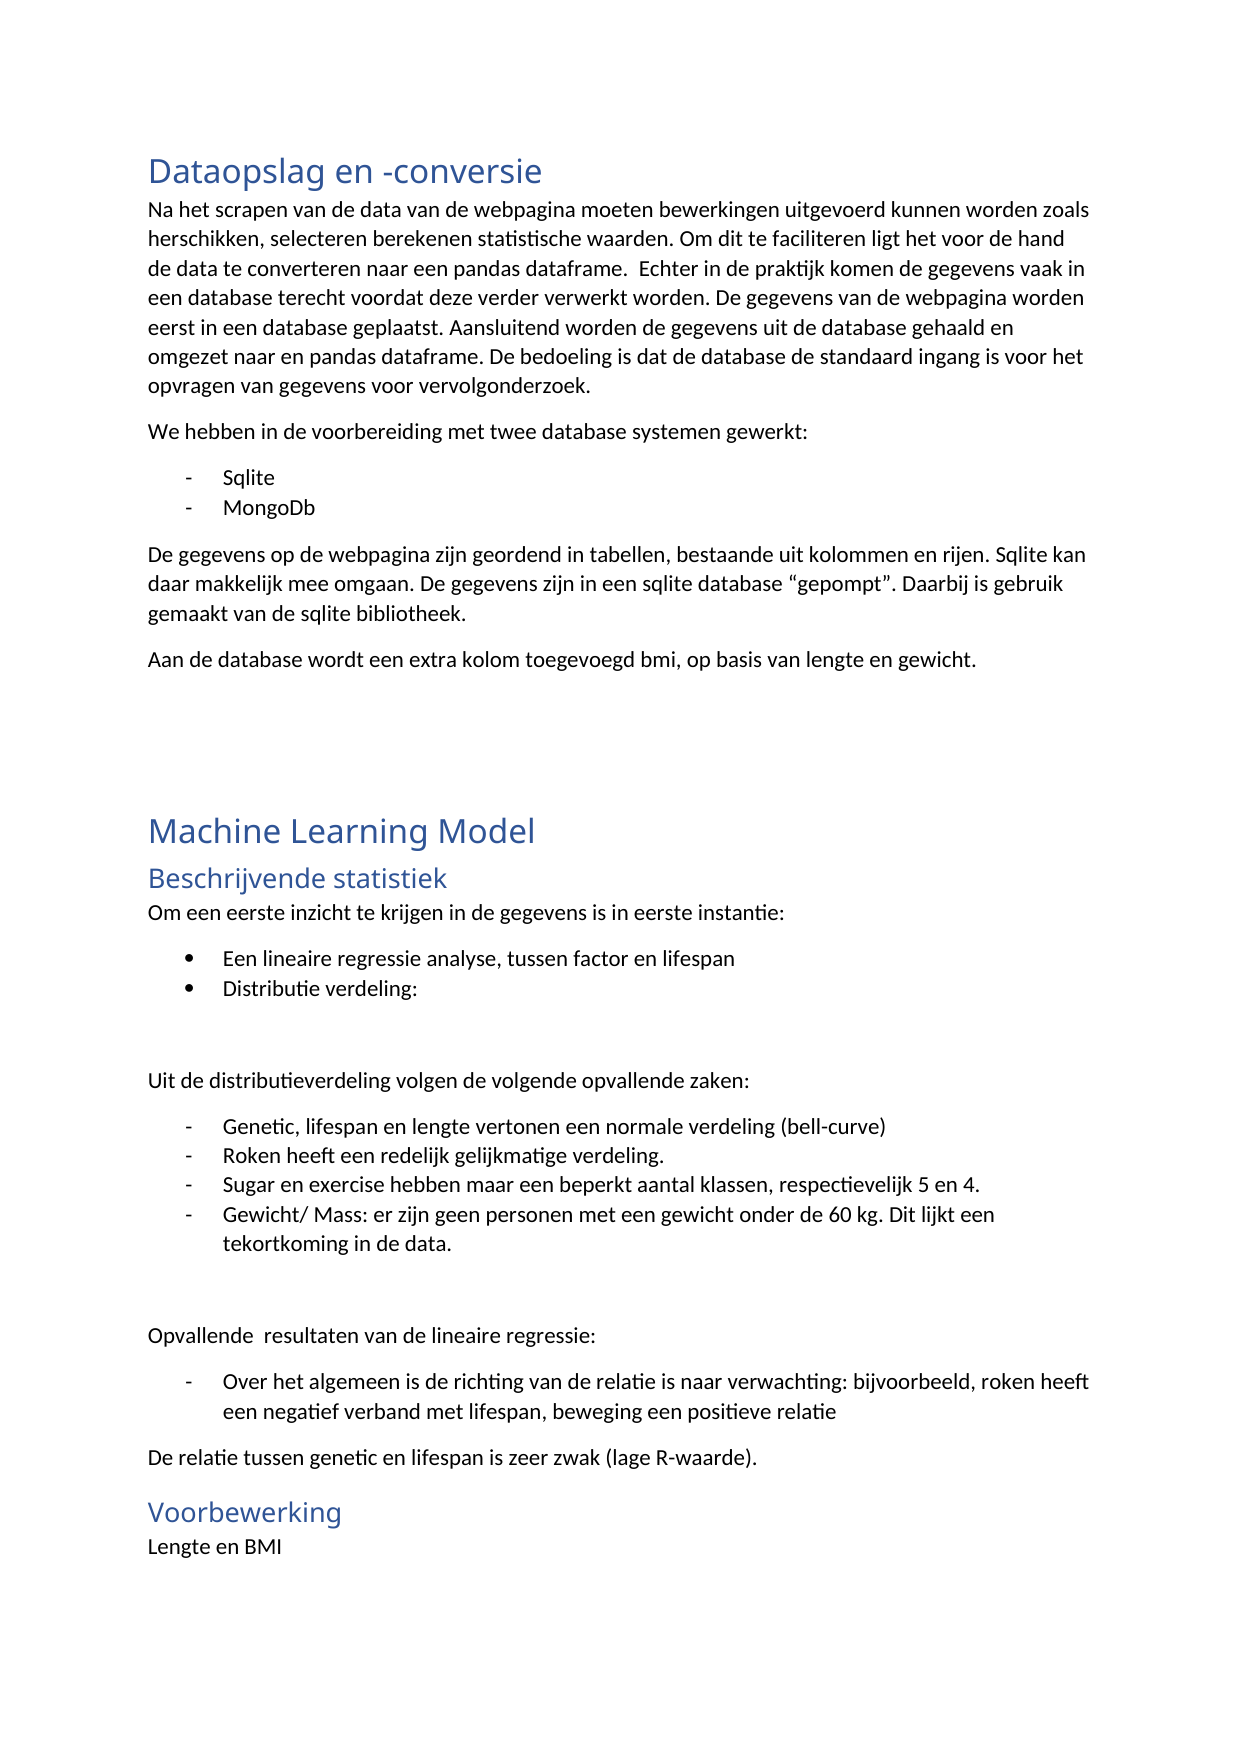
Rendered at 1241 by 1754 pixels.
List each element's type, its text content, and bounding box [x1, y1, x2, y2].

list Gewicht/ Mass: er zijn geen personen met een gewicht onder de 60 kg. Dit lijkt een tekortkoming in de data. [185, 1200, 1093, 1257]
text Om een eerste inzicht te krijgen in de gegevens is in eerste instantie: [148, 898, 1093, 926]
list Sugar en exercise hebben maar een beperkt aantal klassen, respectievelijk 5 en 4. [185, 1171, 1093, 1199]
subtitle Dataopslag en -conversie [148, 148, 1093, 193]
text Opvallende resultaten van de lineaire regressie: [148, 1321, 1093, 1349]
text De relatie tussen genetic en lifespan is zeer zwak (lage R-waarde). [148, 1443, 1093, 1471]
text De gegevens op de webpagina zijn geordend in tabellen, bestaande uit kolommen en rijen. Sqlite kan daar makkelijk mee omgaan. De gegevens zijn in een sqlite database “gepompt”. Daarbij is gebruik gemaakt van de sqlite bibliotheek. [148, 540, 1093, 627]
list Distributie verdeling: [185, 974, 1093, 1002]
list Sqlite [185, 463, 1093, 492]
text Aan de database wordt een extra kolom toegevoegd bmi, op basis van lengte en gewicht. [148, 645, 1093, 673]
text Na het scrapen van de data van de webpagina moeten bewerkingen uitgevoerd kunnen worden zoals herschikken, selecteren berekenen statistische waarden. Om dit te faciliteren ligt het voor de hand de data te converteren naar een pandas dataframe. Echter in de praktijk komen de gegevens vaak in een database terecht voordat deze verder verwerkt worden. De gegevens van de webpagina worden eerst in een database geplaatst. Aansluitend worden de gegevens uit de database gehaald en omgezet naar en pandas dataframe. De bedoeling is dat de database de standaard ingang is voor het opvragen van gegevens voor vervolgonderzoek. [148, 195, 1093, 399]
list Een lineaire regressie analyse, tussen factor en lifespan [185, 944, 1093, 972]
list MongoDb [185, 493, 1093, 521]
subtitle Beschrijvende statistiek [148, 860, 1093, 897]
text Uit de distributieverdeling volgen de volgende opvallende zaken: [148, 1066, 1093, 1094]
subtitle Machine Learning Model [148, 808, 1093, 853]
subtitle Voorbewerking [148, 1493, 1093, 1530]
text Lengte en BMI [148, 1532, 1093, 1560]
list Over het algemeen is de richting van de relatie is naar verwachting: bijvoorbeeld, roken heeft een negatief verband met lifespan, beweging een positieve relatie [185, 1367, 1093, 1425]
list Roken heeft een redelijk gelijkmatige verdeling. [185, 1141, 1093, 1169]
list Genetic, lifespan en lengte vertonen een normale verdeling (bell-curve) [185, 1112, 1093, 1140]
text We hebben in de voorbereiding met twee database systemen gewerkt: [148, 417, 1093, 446]
